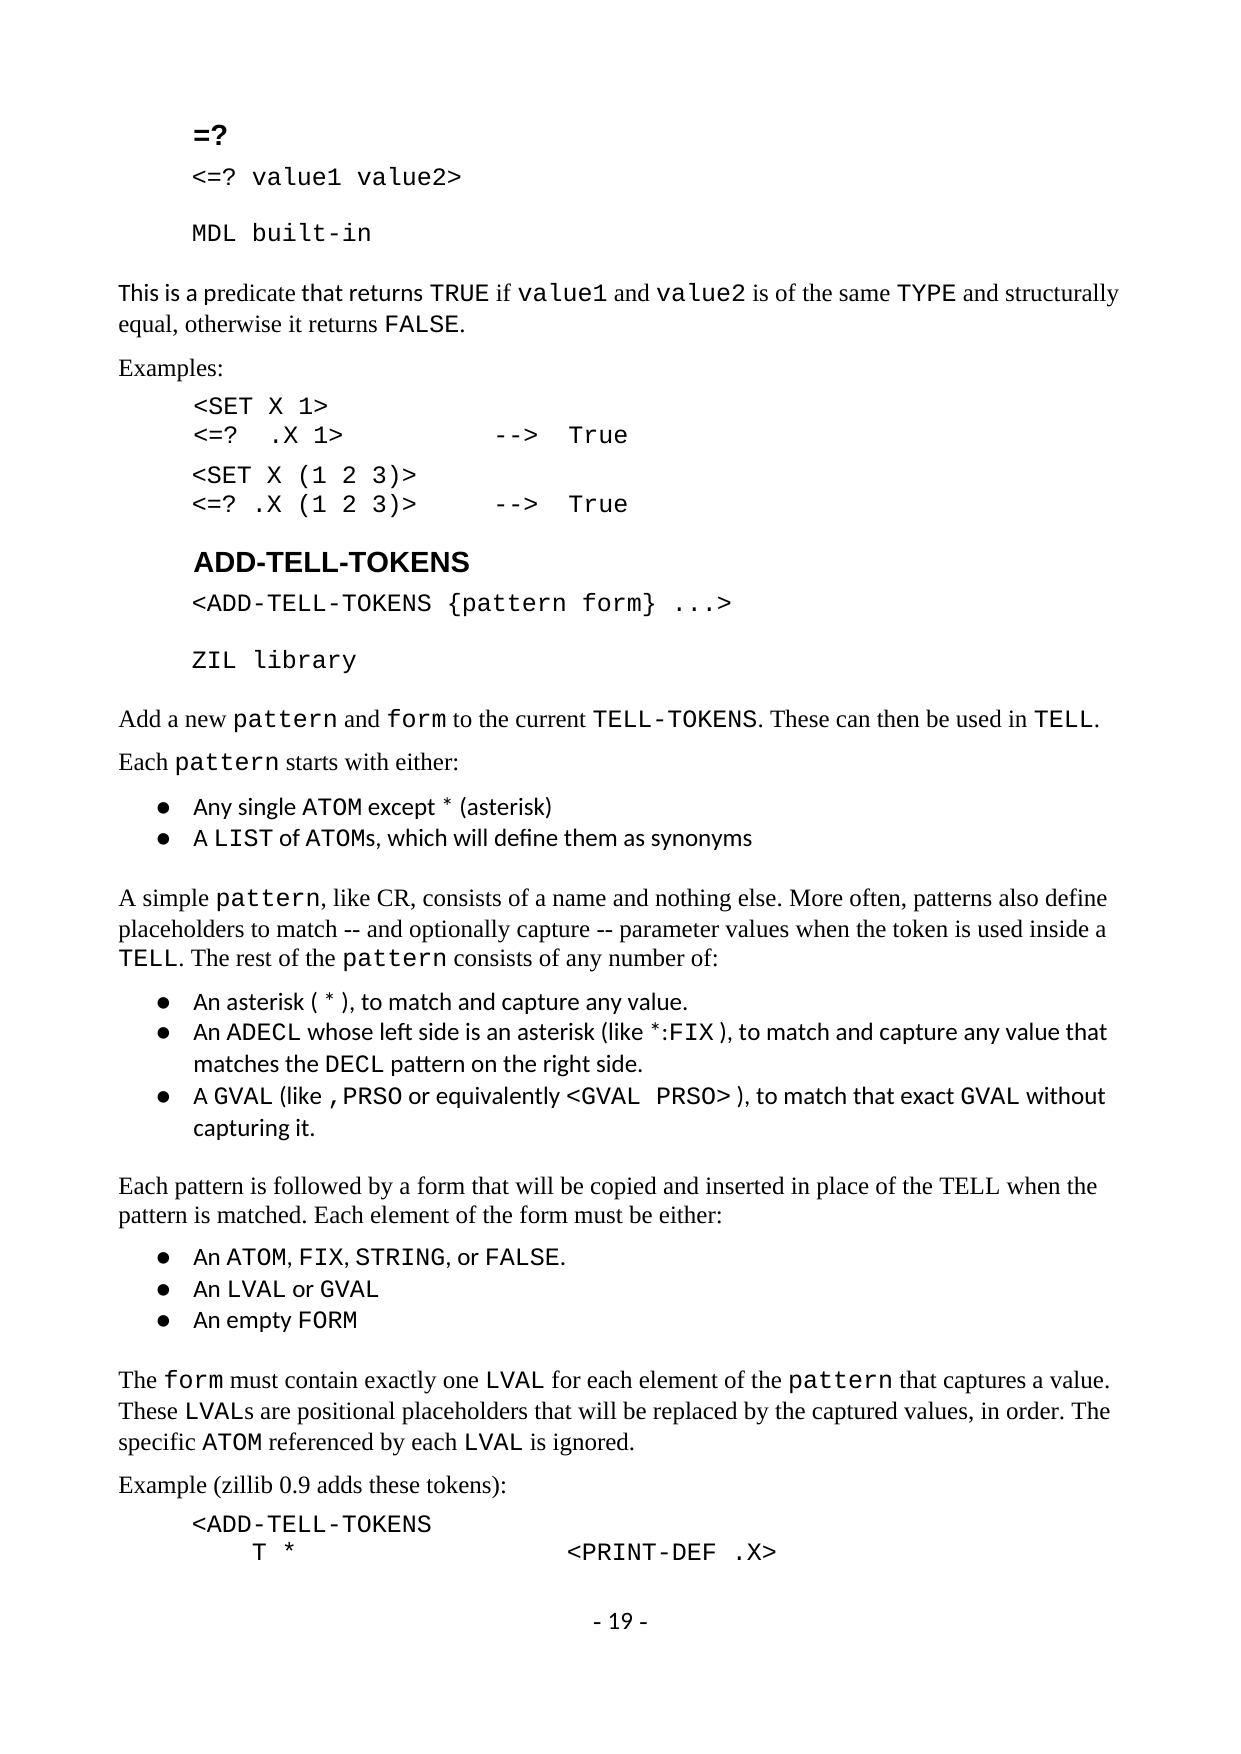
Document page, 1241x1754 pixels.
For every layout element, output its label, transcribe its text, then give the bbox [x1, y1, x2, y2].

list A GVAL (like ,PRSO or equivalently <GVAL PRSO> ), to match that exact GVAL without capturing it. [156, 1080, 1122, 1142]
text Example (zillib 0.9 adds these tokens): [118, 1470, 1122, 1499]
list Any single ATOM except * (asterisk) [156, 791, 1122, 822]
list An asterisk ( * ), to match and capture any value. [156, 986, 1122, 1016]
list A LIST of ATOMs, which will define them as synonyms [156, 822, 1122, 854]
list An LVAL or GVAL [156, 1273, 1122, 1304]
text The form must contain exactly one LVAL for each element of the pattern that captures a value. These LVALs are positional placeholders that will be replaced by the captured values, in order. The specific ATOM referenced by each LVAL is ignored. [118, 1365, 1122, 1458]
text <ADD-TELL-TOKENS {pattern form} ...> [192, 591, 1122, 619]
list An ATOM, FIX, STRING, or FALSE. [156, 1241, 1122, 1273]
text Each pattern starts with either: [118, 747, 1122, 778]
text A simple pattern, like CR, consists of a name and nothing else. More often, patterns also define placeholders to match -- and optionally capture -- parameter values when the token is used inside a TELL. The rest of the pattern consists of any number of: [118, 883, 1122, 973]
list An empty FORM [156, 1304, 1122, 1336]
list An ADECL whose left side is an asterisk (like *:FIX ), to match and capture any value that matches the DECL pattern on the right side. [156, 1016, 1122, 1080]
text <SET X (1 2 3)> <=? .X (1 2 3)> --> True [192, 463, 1122, 520]
text MDL built-in [192, 221, 1122, 249]
text ZIL library [192, 647, 1122, 676]
text Add a new pattern and form to the current TELL-TOKENS. These can then be used in TELL. [118, 704, 1122, 735]
subtitle ADD-TELL-TOKENS [118, 545, 1122, 578]
text Each pattern is followed by a form that will be copied and inserted in place of the TELL when the pattern is matched. Each element of the form must be either: [118, 1171, 1122, 1228]
text <=? value1 value2> [192, 164, 1122, 192]
text This is a predicate that returns TRUE if value1 and value2 is of the same TYPE and structurally equal, otherwise it returns FALSE. [118, 277, 1122, 340]
text <SET X 1> <=? .X 1> --> True [118, 394, 1122, 451]
subtitle =? [118, 118, 1122, 152]
text <ADD-TELL-TOKENS T * <PRINT-DEF .X> [192, 1511, 1122, 1568]
text Examples: [118, 353, 1122, 381]
